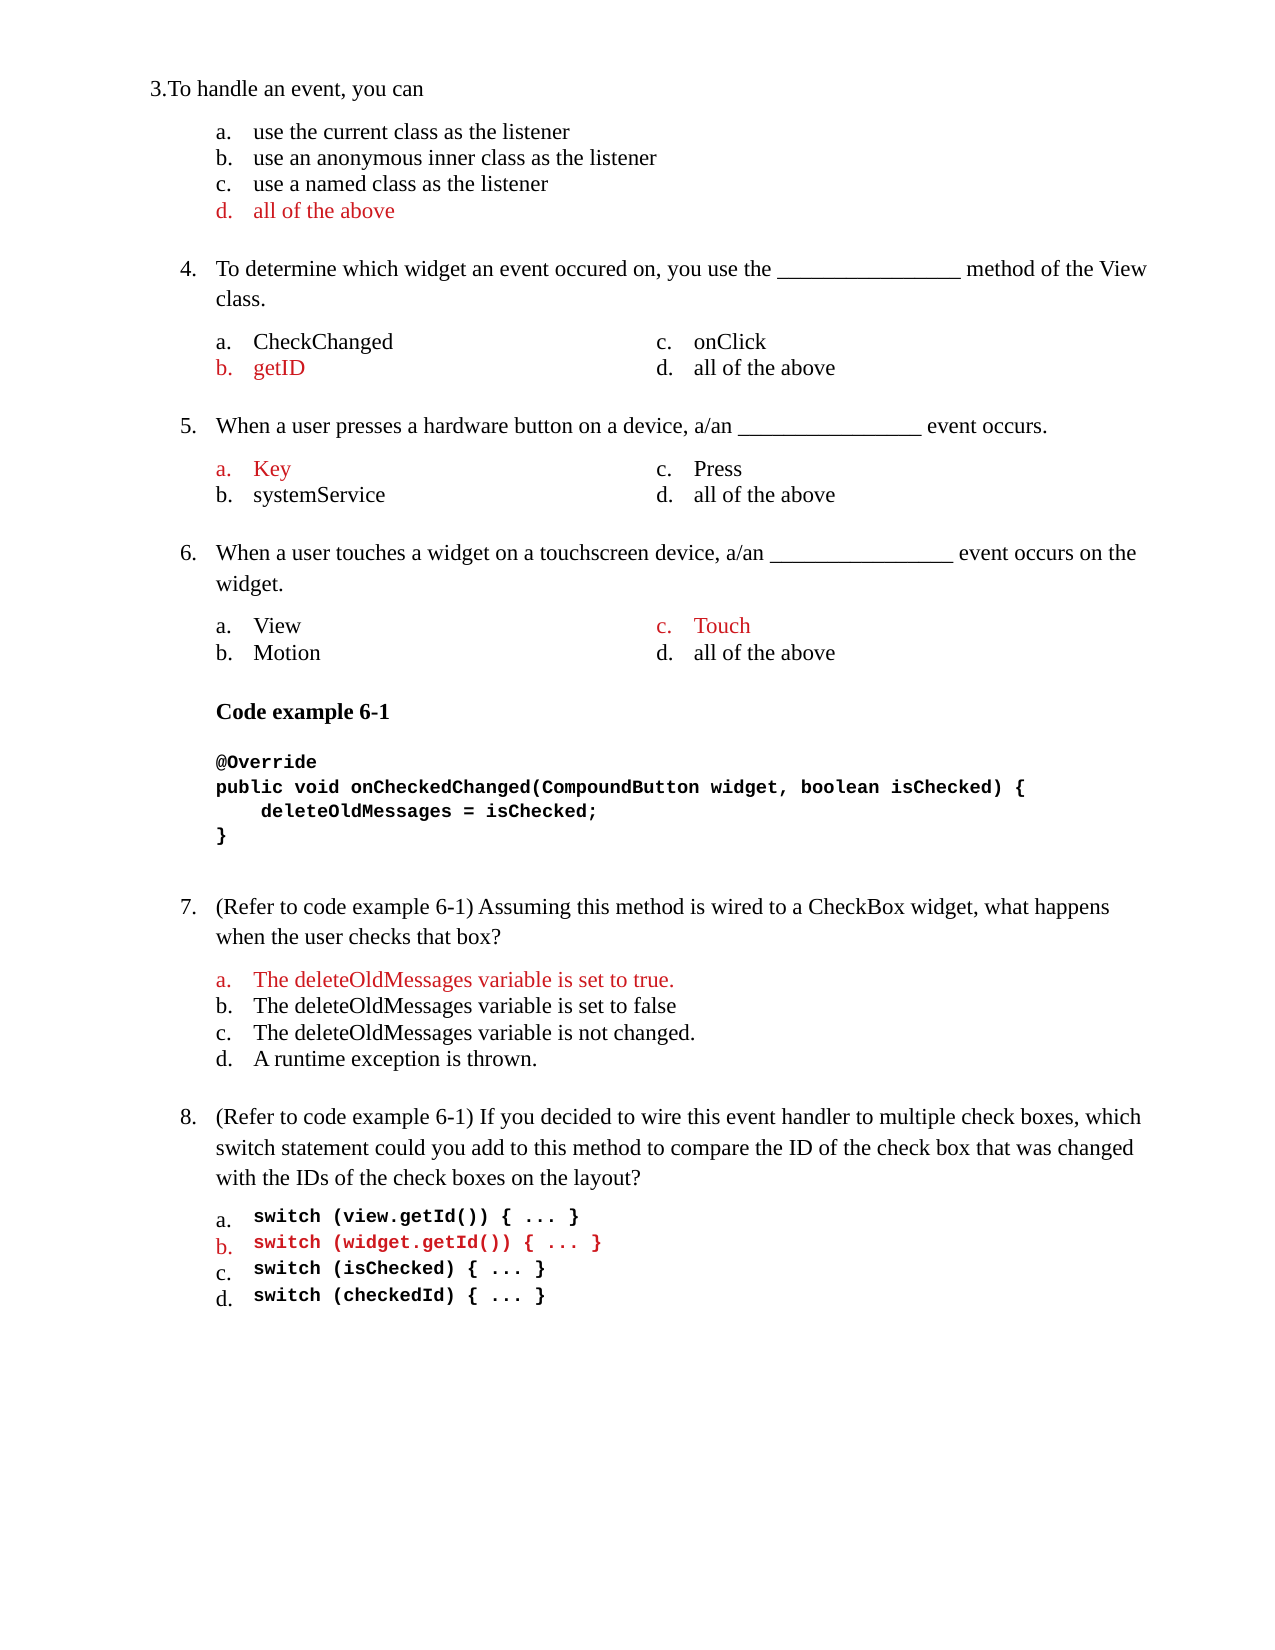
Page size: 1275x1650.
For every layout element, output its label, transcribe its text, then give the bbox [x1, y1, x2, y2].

table_cell switch (widget.getId()) { ... } [249, 1233, 1092, 1259]
text @Override [216, 753, 1162, 774]
table_header Touch [689, 613, 1092, 639]
table_header switch (view.getId()) { ... } [249, 1206, 1092, 1233]
text 5. When a user presses a hardware button on a device, a/an ________________ event occurs. [150, 412, 1162, 439]
table_cell switch (checkedId) { ... } [249, 1286, 1092, 1312]
table_cell b. [211, 144, 248, 170]
table_header CheckChanged [249, 328, 652, 354]
text 7. (Refer to code example 6-1) Assuming this method is wired to a CheckBox widget, what happens when the user checks that box? [150, 893, 1162, 950]
table_cell d. [211, 1045, 248, 1072]
text deleteOldMessages = isChecked; [216, 802, 1162, 823]
table_cell A runtime exception is thrown. [249, 1045, 1092, 1072]
text public void onCheckedChanged(CompoundButton widget, boolean isChecked) { [216, 777, 1162, 799]
table_cell b. [211, 481, 248, 508]
table_cell The deleteOldMessages variable is set to false [249, 993, 1092, 1019]
table_header use the current class as the listener [249, 118, 1092, 144]
table_header c. [652, 613, 689, 639]
table_cell use an anonymous inner class as the listener [249, 144, 1092, 170]
table_header c. [652, 328, 689, 354]
table_cell all of the above [689, 639, 1092, 665]
table_cell The deleteOldMessages variable is not changed. [249, 1019, 1092, 1045]
table_cell all of the above [689, 354, 1092, 381]
table_header Press [689, 455, 1092, 481]
table_header a. [211, 328, 248, 354]
table_cell c. [211, 1019, 248, 1045]
table_cell use a named class as the listener [249, 170, 1092, 197]
table_cell b. [211, 1233, 248, 1259]
text 6. When a user touches a widget on a touchscreen device, a/an ________________ event occurs on the widget. [150, 539, 1162, 596]
text Code example 6-1 [216, 698, 1162, 724]
text 3. To handle an event, you can [150, 75, 1162, 101]
table_cell d. [652, 481, 689, 508]
table_cell getID [249, 354, 652, 381]
table_header a. [211, 966, 248, 992]
table_header onClick [689, 328, 1092, 354]
table_cell all of the above [689, 481, 1092, 508]
table_cell all of the above [249, 197, 1092, 223]
table_header a. [211, 118, 248, 144]
table_cell b. [211, 354, 248, 381]
table_cell b. [211, 993, 248, 1019]
table_cell d. [211, 1286, 248, 1312]
table_header The deleteOldMessages variable is set to true. [249, 966, 1092, 992]
table_header View [249, 613, 652, 639]
table_header Key [249, 455, 652, 481]
table_cell c. [211, 170, 248, 197]
table_cell switch (isChecked) { ... } [249, 1259, 1092, 1286]
table_header a. [211, 613, 248, 639]
table_cell b. [211, 639, 248, 665]
table_cell d. [211, 197, 248, 223]
table_header c. [652, 455, 689, 481]
table_cell c. [211, 1259, 248, 1286]
table_cell d. [652, 354, 689, 381]
text } [216, 826, 1162, 847]
table_cell systemService [249, 481, 652, 508]
table_cell Motion [249, 639, 652, 665]
table_header a. [211, 455, 248, 481]
text 4. To determine which widget an event occured on, you use the ________________ method of the View class. [150, 255, 1162, 311]
table_cell d. [652, 639, 689, 665]
table_header a. [211, 1206, 248, 1233]
text 8. (Refer to code example 6-1) If you decided to wire this event handler to multiple check boxes, which switch statement could you add to this method to compare the ID of the check box that was changed with the IDs of the check boxes on the layout? [150, 1103, 1162, 1190]
